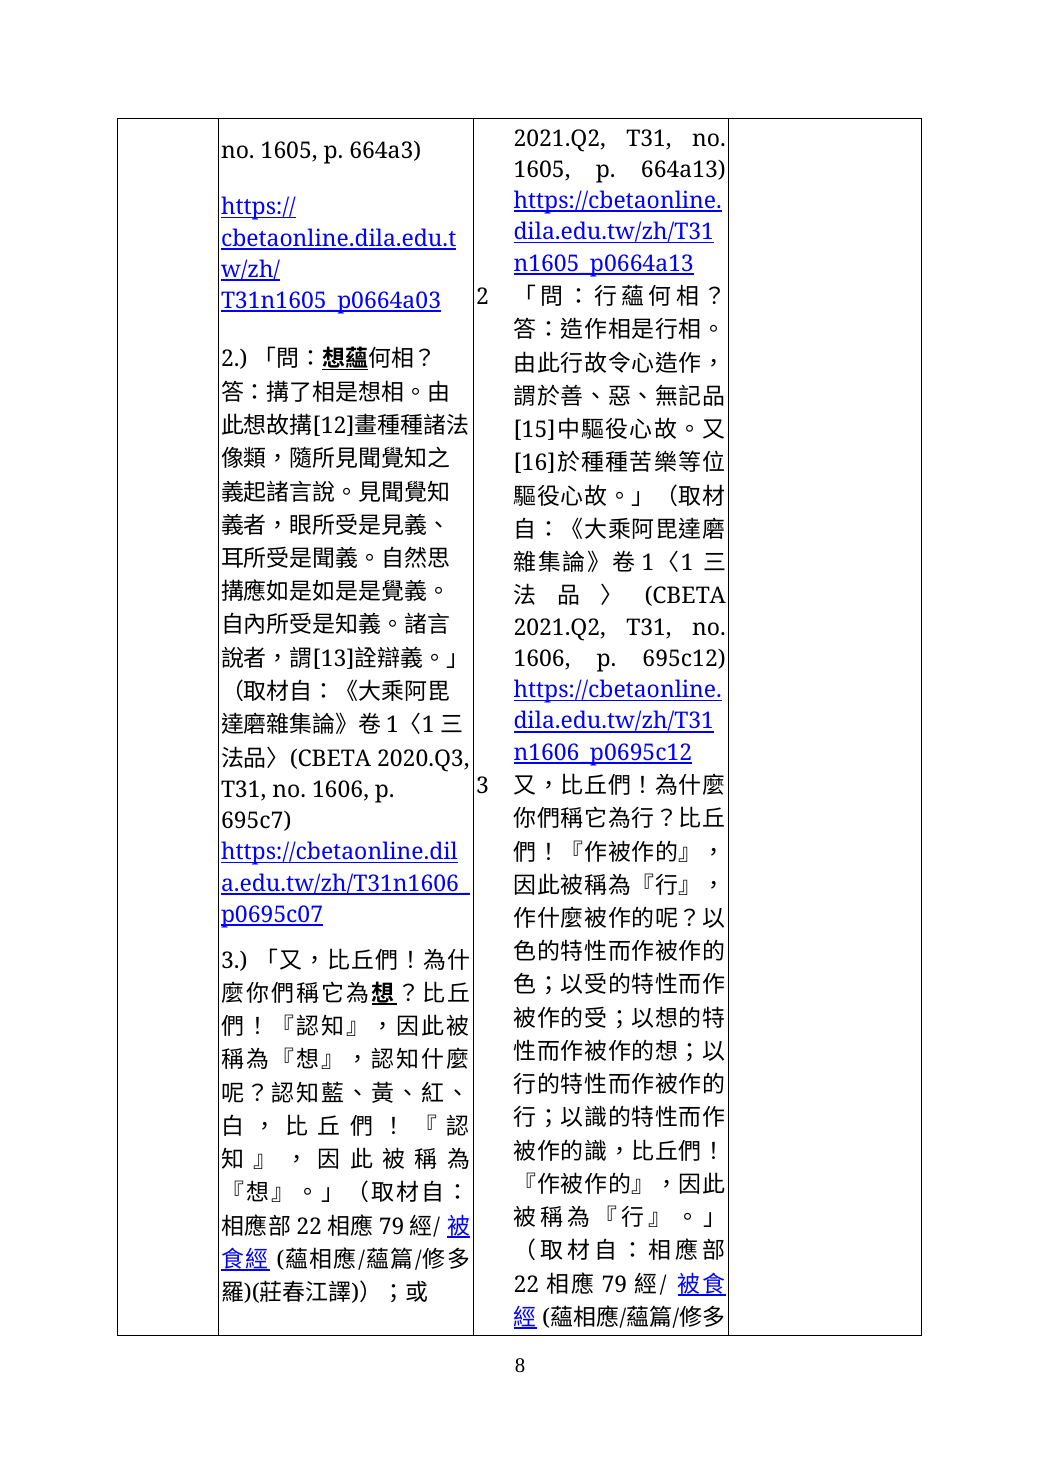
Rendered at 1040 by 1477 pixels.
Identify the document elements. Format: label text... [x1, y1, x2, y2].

table_cell no. 1605, p. 664a3) https://cbetaonline.dila.edu.tw/zh/T31n1605_p0664a03 2.) 「問：想蘊何相？答：搆了相是想相。由此想故搆[12]畫種種諸法像類，隨所見聞覺知之義起諸言說。見聞覺知義者，眼所受是見義、耳所受是聞義。自然思搆應如是如是是覺義。自內所受是知義。諸言說者，謂[13]詮辯義。」 （取材自：《大乘阿毘達磨雜集論》卷1〈1 三法品〉(CBETA 2020.Q3, T31, no. 1606, p. 695c7) https://cbetaonline.dila.edu.tw/zh/T31n1606_p0695c07 3.) 「又，比丘們！為什麼你們稱它為想？比丘們！『認知』，因此被稱為『想』，認知什麼呢？認知藍、黃、紅、白，比丘們！『認知』，因此被稱為『想』。」（取材自：相應部22相應79經/ 被食經 (蘊相應/蘊篇/修多羅)(莊春江譯)）；或 [219, 119, 473, 1335]
table_cell Nanda 補註： 云何建立行蘊？謂六思身：眼觸所生思、耳觸所生思、鼻觸所生思、舌觸所生思、身觸所生思、意觸所生思。」 （取材自：《大乘阿毘達磨集論》卷1〈1 三法品〉(CBETA 2021.Q2, T31, no. 1605, p. 664a13) https://cbetaonline.dila.edu.tw/zh/T31n1605_p0664a13 「問：行蘊何相？答：造作相是行相。由此行故令心造作，謂於善、惡、無記品[15]中驅役心故。又[16]於種種苦樂等位驅役心故。」（取材自：《大乘阿毘達磨雜集論》卷1〈1 三法品〉(CBETA 2021.Q2, T31, no. 1606, p. 695c12) https://cbetaonline.dila.edu.tw/zh/T31n1606_p0695c12 又，比丘們！為什麼你們稱它為行？比丘們！『作被作的』，因此被稱為『行』，作什麼被作的呢？以色的特性而作被作的色；以受的特性而作被作的受；以想的特性而作被作的想；以行的特性而作被作的行；以識的特性而作被作的識，比丘們！『作被作的』，因此被稱為『行』。」（取材自：相應部22相應79經/ 被食經 (蘊相應/蘊篇/修多羅)(莊春江譯)）；或 「“比丘們，你們稱為行的，就是 ‘製造因緣條件’ ，因此這稱為行。製造什麼因緣條件呢？為色製造因緣條件，為受製造因緣條件，為想製造因緣條件，為行製造因緣條件，為識製造因緣條件。因為這是 ‘製造因緣條件’ ，所以這稱為行。」（取材自： 吞噬 (志蓮淨苑, 蕭式球譯)） 在經教裡，佛陀一般上把有情或人分析為五種究竟法，即：色、受、想、行、識五蘊（pañcakkhandha）。於（阿毗達摩）論教，諸究竟法則歸納為四種類別。首三種──心、心所與色──包含了一切有為法（因緣和合而成之法）。經教裡的五蘊相等於這三種（究竟法）。識蘊（viñña7a）在此列為心（citta）；「心」此字通常是用於代表基於其相應心所而得以分門別類的諸「識」。在論教方面，五蘊的中間三蘊（受、想、行）則被列入心所（cetasika）之內；心所與識同生（俱生），執行種種不同的作用。在《阿毗達摩論》所列出的五十二心所當中：受蘊與想蘊各是一種心所；行蘊（saṅkhārakkhandha）則再分為五十種心所。而色蘊則當然是相等於《阿毗達摩論》裡的二十八「色」。（取材自：《阿毗達摩概要精解》(A Comprehensive Manual of Abhidhamma)，英編者：菩提比丘 Bhikkhu Bodhi，中譯者：尋法比丘 Bhikkhu Dhammagavesaka，中譯修訂版2015 年4 月； PDF ） [474, 119, 728, 1335]
table_cell [118, 119, 218, 1335]
table_cell [729, 119, 921, 1335]
